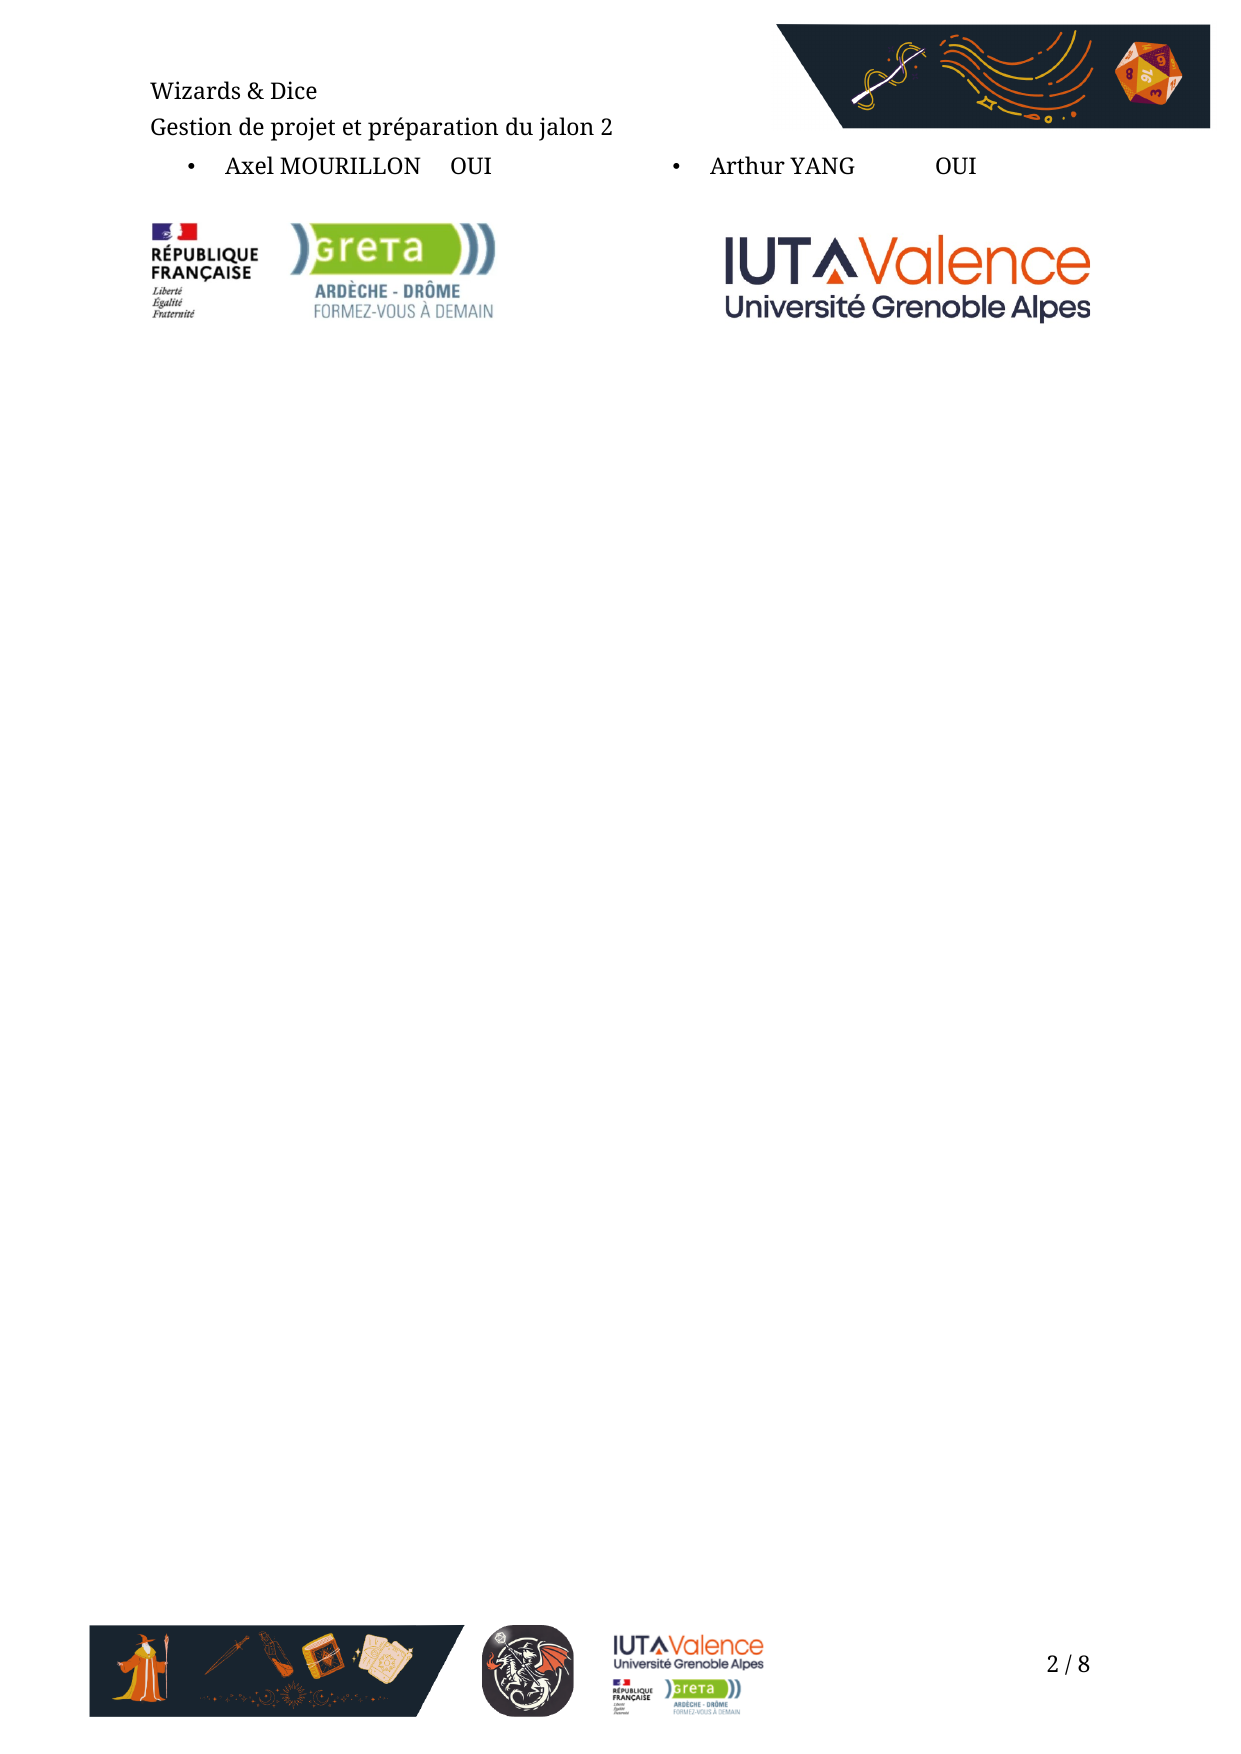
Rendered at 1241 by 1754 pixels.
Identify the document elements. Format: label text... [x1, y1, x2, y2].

picture [81, 1614, 788, 1726]
list Axel MOURILLON OUI [187, 150, 605, 181]
picture [771, 21, 1218, 131]
picture [150, 221, 498, 321]
picture [721, 232, 1091, 324]
list Arthur YANG OUI [672, 150, 1090, 181]
